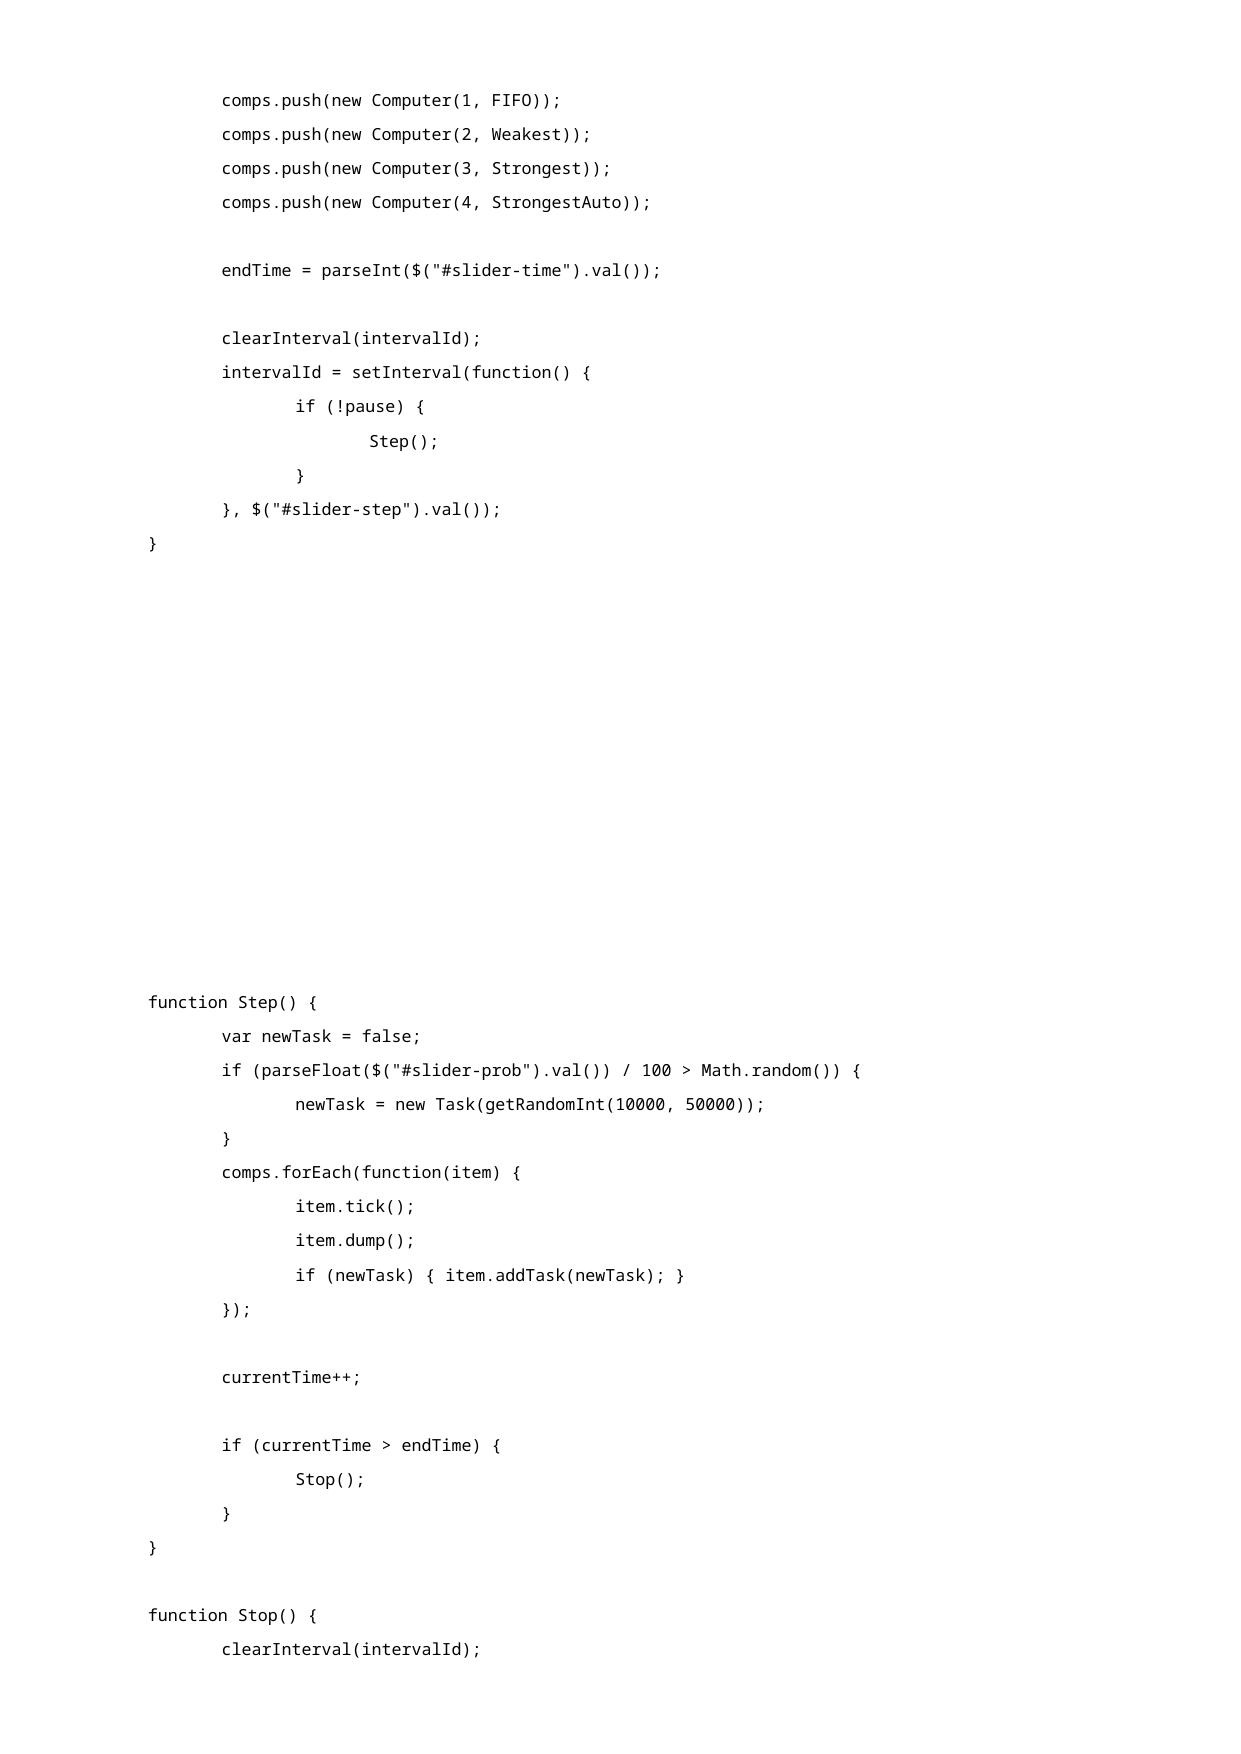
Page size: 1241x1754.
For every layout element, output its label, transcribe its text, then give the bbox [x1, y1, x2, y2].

text function Step() { var newTask = false; if (parseFloat($("#slider-prob").val()) / 100 > Math.random()) { newTask = new Task(getRandomInt(10000, 50000)); } comps.forEach(function(item) { item.tick(); item.dump(); if (newTask) { item.addTask(newTask); } }); currentTime++; if (currentTime > endTime) { Stop(); } } function Stop() { clearInterval(intervalId); [148, 991, 1152, 1661]
text comps.push(new Computer(1, FIFO)); comps.push(new Computer(2, Weakest)); comps.push(new Computer(3, Strongest)); comps.push(new Computer(4, StrongestAuto)); endTime = parseInt($("#slider-time").val()); clearInterval(intervalId); intervalId = setInterval(function() { if (!pause) { Step(); } }, $("#slider-step").val()); } [148, 88, 1152, 622]
